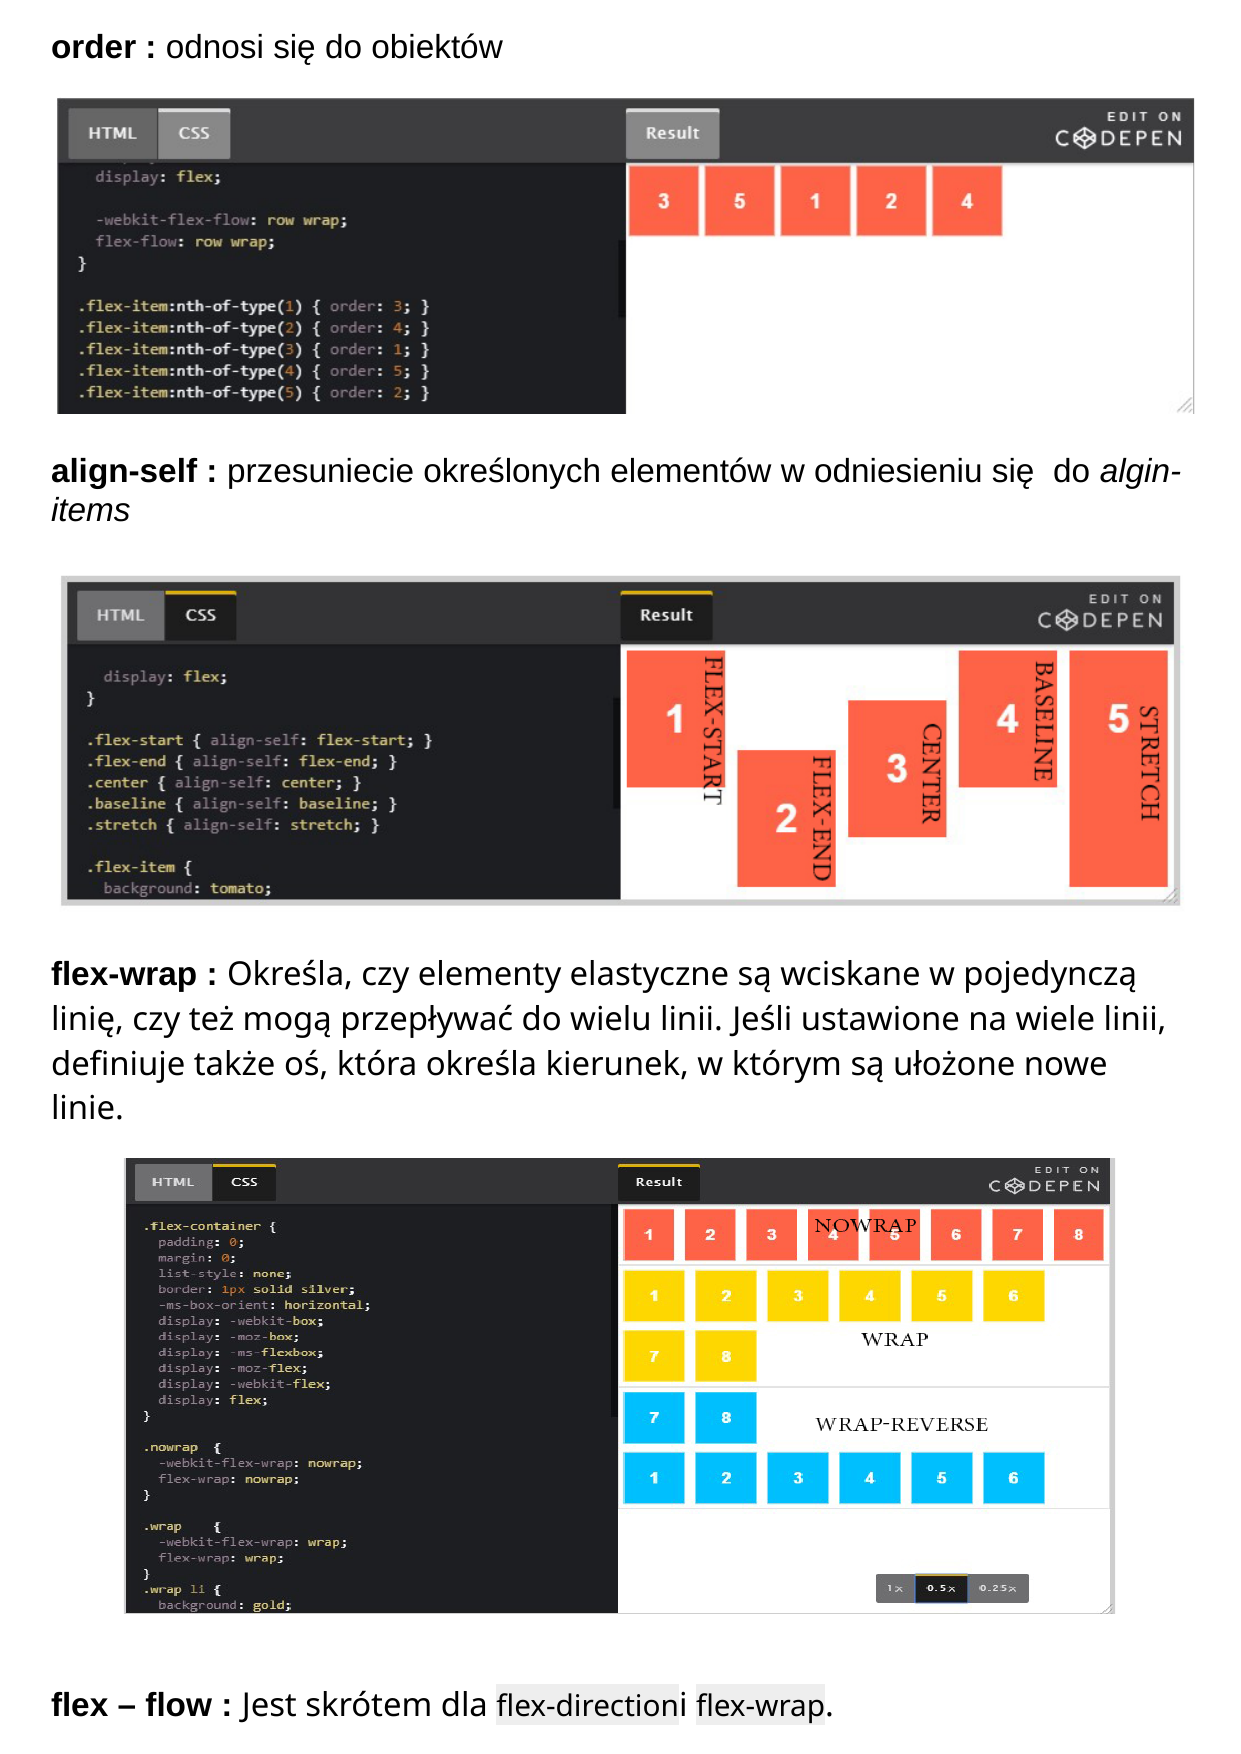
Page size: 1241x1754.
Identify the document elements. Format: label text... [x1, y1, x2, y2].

picture [123, 1158, 1116, 1614]
text flex-wrap : Określa, czy elementy elastyczne są wciskane w pojedynczą linię, czy też mogą przepływać do wielu linii. Jeśli ustawione na wiele linii, definiuje także oś, która określa kierunek, w którym są ułożone nowe linie. [51, 951, 1188, 1129]
text align-self : przesuniecie określonych elementów w odniesieniu się do algin-items [51, 452, 1188, 528]
picture [50, 566, 1189, 912]
text order : odnosi się do obiektów [51, 27, 1188, 66]
picture [56, 97, 1195, 414]
text flex – flow : Jest skrótem dla flex-directioni flex-wrap. [51, 1681, 1188, 1726]
